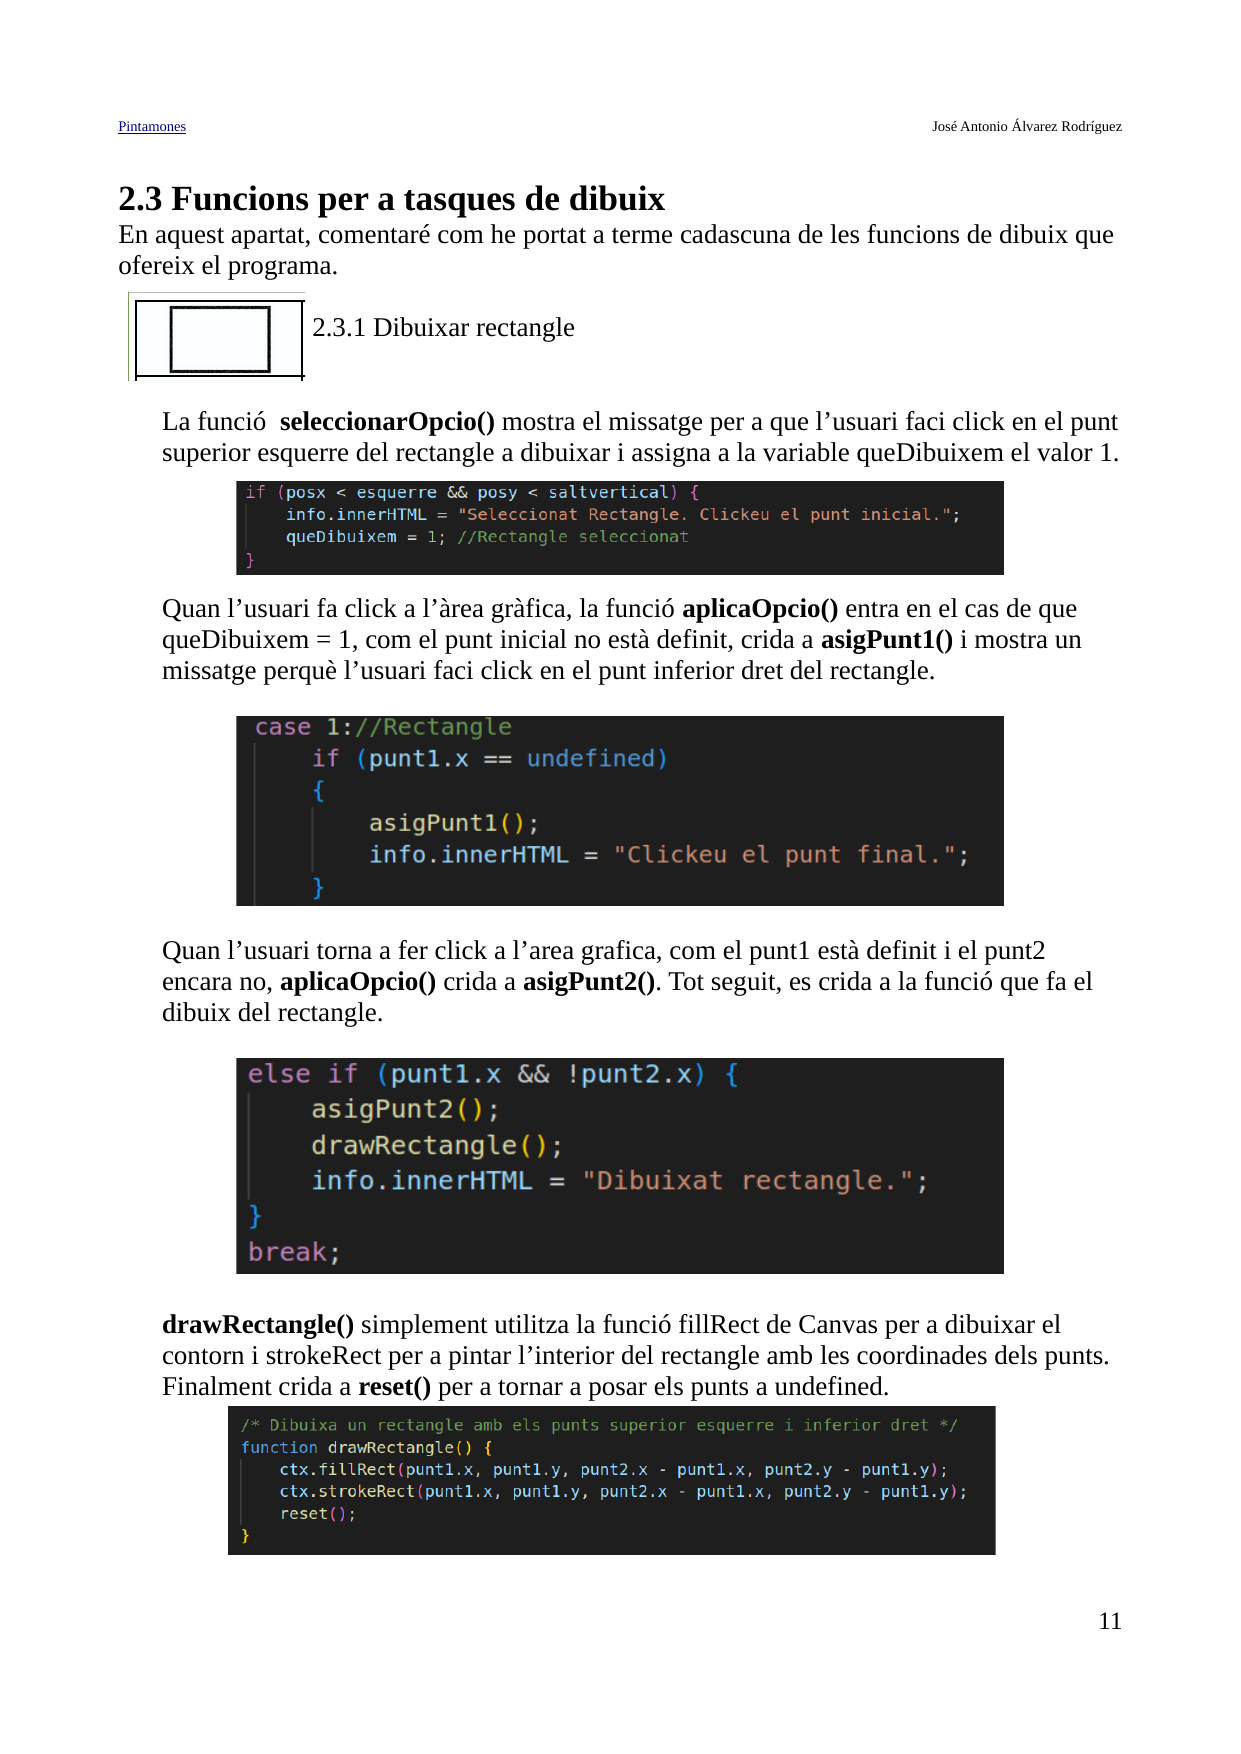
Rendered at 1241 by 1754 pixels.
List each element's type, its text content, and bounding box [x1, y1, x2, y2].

picture [236, 716, 1004, 906]
text En aquest apartat, comentaré com he portat a terme cadascuna de les funcions de dibuix que ofereix el programa. [118, 218, 1122, 280]
text La funció seleccionarOpcio() mostra el missatge per a que l’usuari faci click en el punt superior esquerre del rectangle a dibuixar i assigna a la variable queDibuixem el valor 1. [162, 405, 1122, 467]
picture [128, 292, 306, 381]
text 2.3 Funcions per a tasques de dibuix [118, 177, 1122, 218]
text Quan l’usuari torna a fer click a l’area grafica, com el punt1 està definit i el punt2 encara no, aplicaOpcio() crida a asigPunt2(). Tot seguit, es crida a la funció que fa el dibuix del rectangle. [162, 934, 1122, 1028]
picture [236, 1058, 1004, 1274]
text Quan l’usuari fa click a l’àrea gràfica, la funció aplicaOpcio() entra en el cas de que queDibuixem = 1, com el punt inicial no està definit, crida a asigPunt1() i mostra un missatge perquè l’usuari faci click en el punt inferior dret del rectangle. [162, 592, 1122, 685]
text 2.3.1 Dibuixar rectangle [306, 311, 1122, 342]
text Finalment crida a reset() per a tornar a posar els punts a undefined. [162, 1370, 1122, 1401]
text drawRectangle() simplement utilitza la funció fillRect de Canvas per a dibuixar el contorn i strokeRect per a pintar l’interior del rectangle amb les coordinades dels punts. [162, 1308, 1122, 1370]
picture [228, 1406, 996, 1555]
picture [236, 481, 1004, 575]
